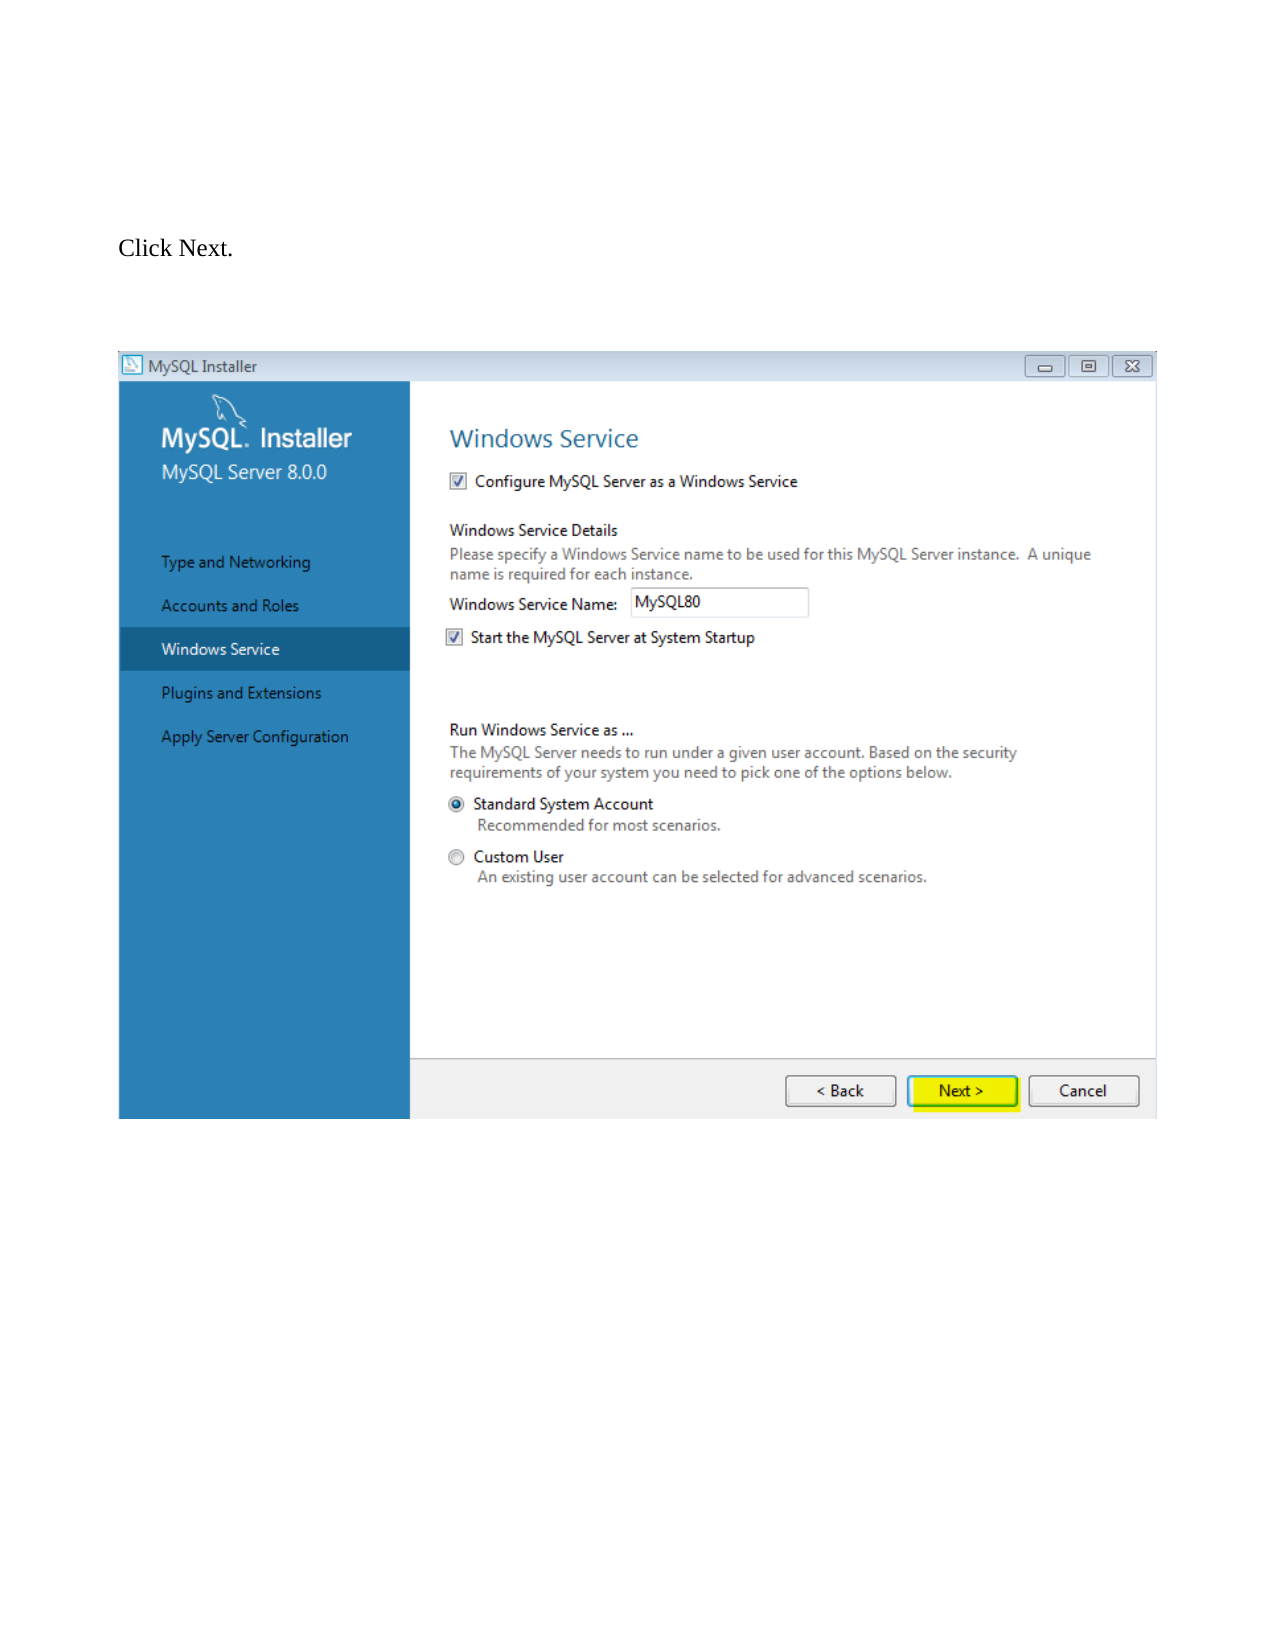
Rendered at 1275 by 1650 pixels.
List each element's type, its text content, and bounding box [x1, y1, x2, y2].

text Click Next. [118, 233, 1157, 262]
picture [118, 351, 1157, 1119]
